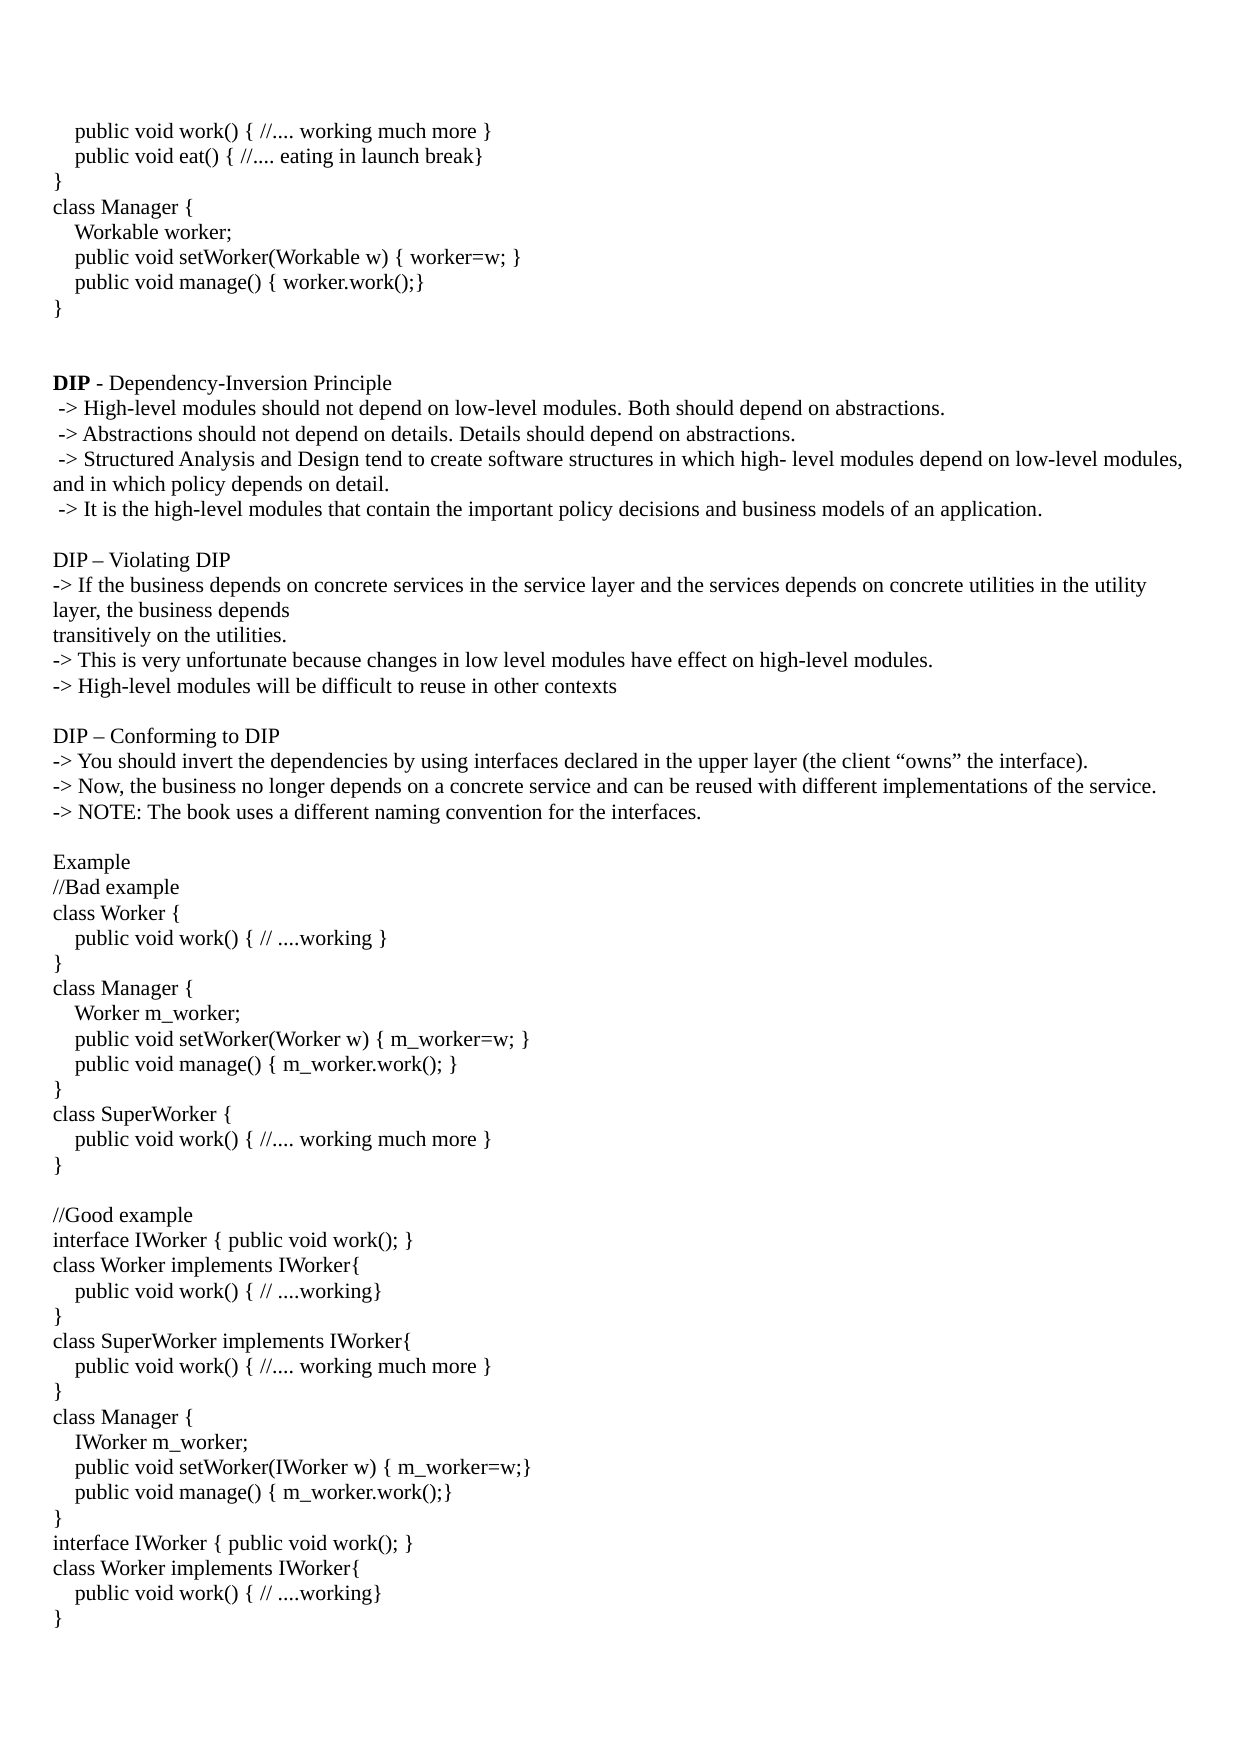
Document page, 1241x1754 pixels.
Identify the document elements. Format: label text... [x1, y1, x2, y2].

text -> High-level modules should not depend on low-level modules. Both should depend on abstractions. [53, 395, 1197, 421]
text } [53, 1605, 1197, 1631]
text class Worker implements IWorker{ [53, 1555, 1197, 1580]
text class Manager { [53, 975, 1197, 1000]
text public void work() { // ....working} [53, 1580, 1197, 1605]
text public void manage() { m_worker.work();} [53, 1479, 1197, 1504]
text Example [53, 849, 1197, 874]
text //Good example [53, 1202, 1197, 1227]
text -> Now, the business no longer depends on a concrete service and can be reused with different implementations of the service. [53, 773, 1197, 799]
text class Worker { [53, 899, 1197, 925]
text } [53, 1303, 1197, 1328]
text public void eat() { //.... eating in launch break} [53, 143, 1197, 168]
text } [53, 950, 1197, 975]
text IWorker m_worker; [53, 1429, 1197, 1454]
text -> NOTE: The book uses a different naming convention for the interfaces. [53, 799, 1197, 824]
text class SuperWorker implements IWorker{ [53, 1328, 1197, 1353]
text } [53, 1152, 1197, 1177]
text public void setWorker(Workable w) { worker=w; } [53, 244, 1197, 269]
text class SuperWorker { [53, 1101, 1197, 1126]
text transitively on the utilities. [53, 622, 1197, 647]
text } [53, 168, 1197, 194]
text public void work() { //.... working much more } [53, 1353, 1197, 1378]
text DIP – Violating DIP [53, 547, 1197, 572]
text -> You should invert the dependencies by using interfaces declared in the upper layer (the client “owns” the interface). [53, 748, 1197, 773]
text -> High-level modules will be difficult to reuse in other contexts [53, 673, 1197, 698]
text } [53, 294, 1197, 320]
text } [53, 1504, 1197, 1530]
text public void work() { //.... working much more } [53, 118, 1197, 143]
text -> It is the high-level modules that contain the important policy decisions and business models of an application. [53, 496, 1197, 521]
text -> Abstractions should not depend on details. Details should depend on abstractions. [53, 421, 1197, 446]
text -> If the business depends on concrete services in the service layer and the services depends on concrete utilities in the utility layer, the business depends [53, 572, 1197, 622]
text interface IWorker { public void work(); } [53, 1530, 1197, 1555]
text public void setWorker(IWorker w) { m_worker=w;} [53, 1454, 1197, 1479]
text } [53, 1076, 1197, 1101]
text DIP – Conforming to DIP [53, 723, 1197, 748]
text -> This is very unfortunate because changes in low level modules have effect on high-level modules. [53, 647, 1197, 673]
text interface IWorker { public void work(); } [53, 1227, 1197, 1252]
text class Manager { [53, 1404, 1197, 1429]
text Worker m_worker; [53, 1000, 1197, 1026]
text Workable worker; [53, 219, 1197, 244]
text public void setWorker(Worker w) { m_worker=w; } [53, 1026, 1197, 1051]
text public void manage() { m_worker.work(); } [53, 1051, 1197, 1076]
text } [53, 1378, 1197, 1404]
text public void work() { //.... working much more } [53, 1126, 1197, 1152]
text //Bad example [53, 874, 1197, 899]
text class Worker implements IWorker{ [53, 1252, 1197, 1278]
text public void manage() { worker.work();} [53, 269, 1197, 294]
text public void work() { // ....working } [53, 925, 1197, 950]
text public void work() { // ....working} [53, 1278, 1197, 1303]
text -> Structured Analysis and Design tend to create software structures in which high- level modules depend on low-level modules, and in which policy depends on detail. [53, 446, 1197, 496]
text DIP - Dependency-Inversion Principle [53, 370, 1197, 395]
text class Manager { [53, 194, 1197, 219]
